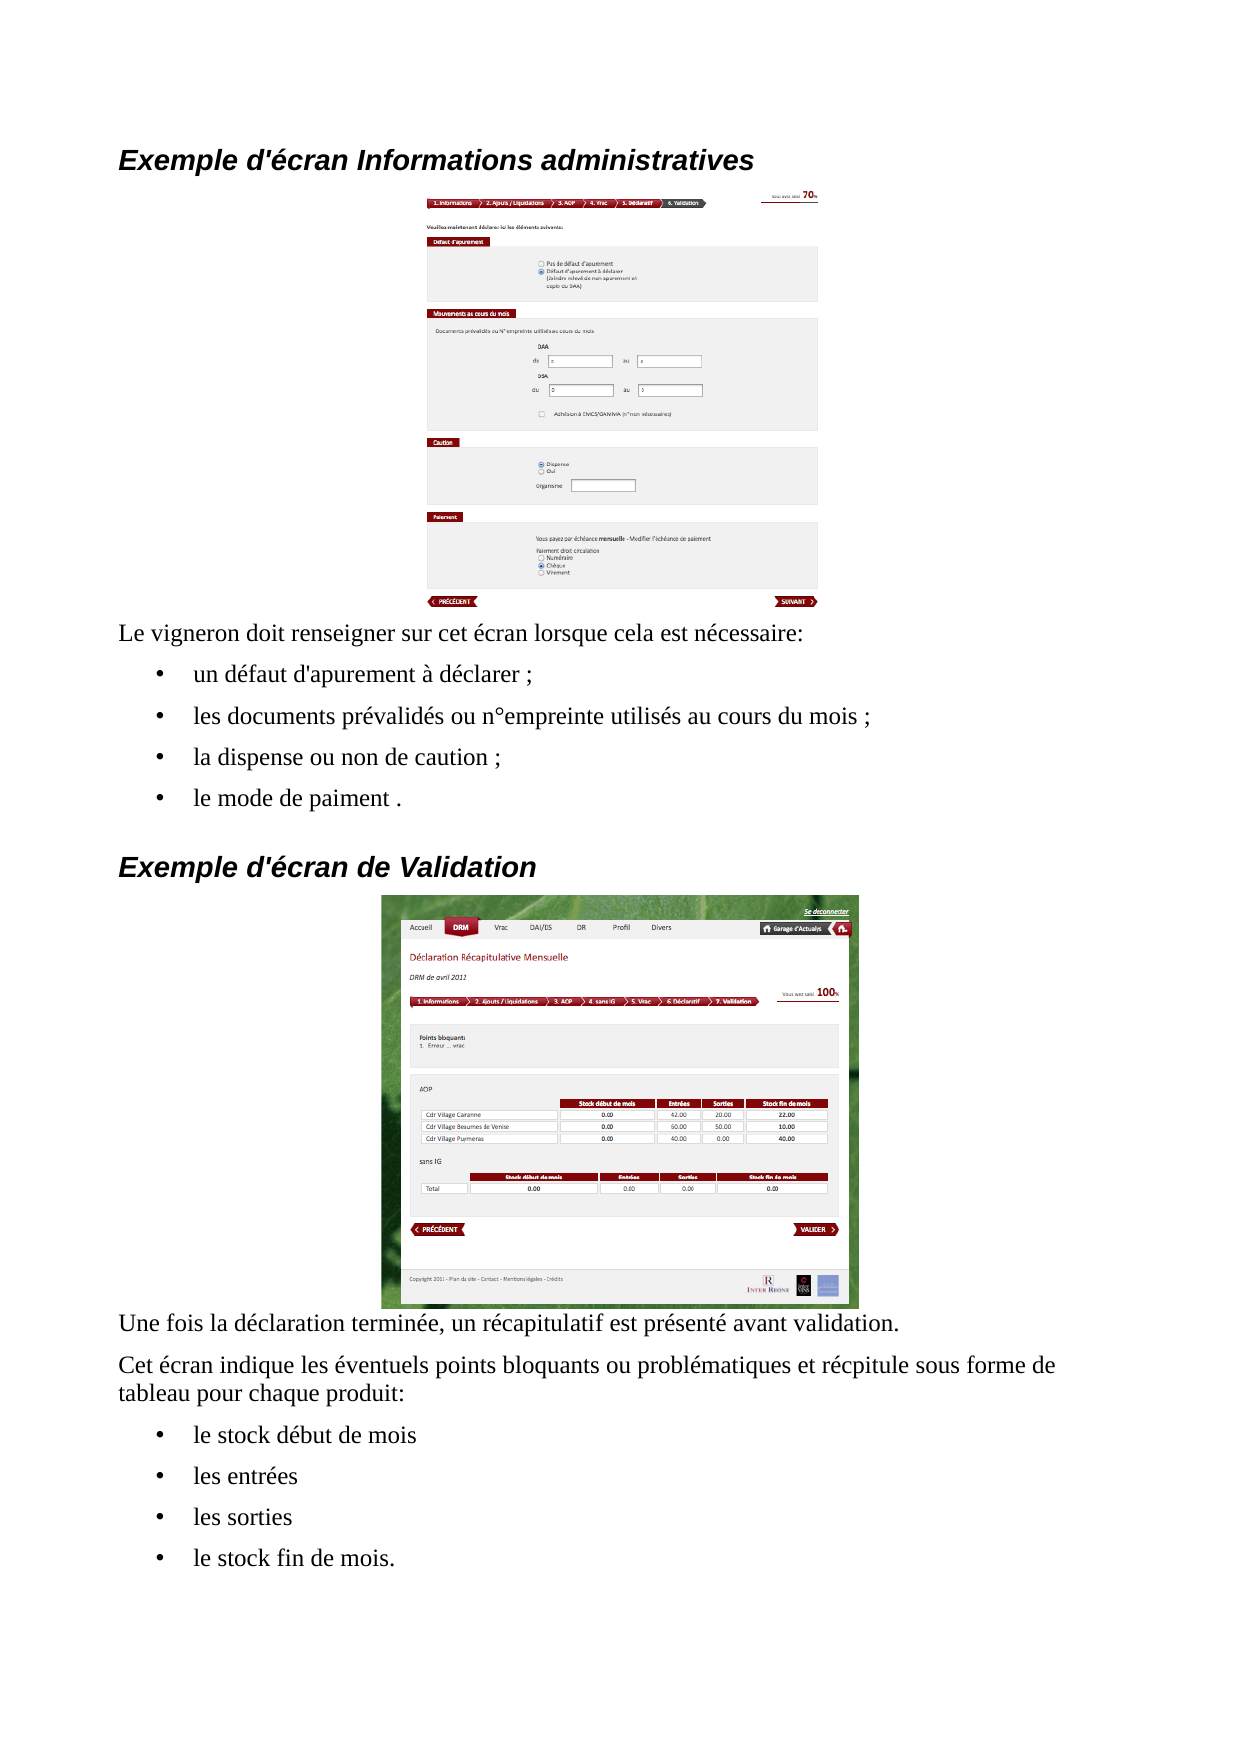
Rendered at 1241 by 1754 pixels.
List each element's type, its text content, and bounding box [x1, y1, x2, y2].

list le stock début de mois [156, 1420, 1122, 1448]
list le mode de paiment . [156, 783, 1122, 812]
list la dispense ou non de caution ; [156, 742, 1122, 771]
list le stock fin de mois. [156, 1543, 1122, 1572]
list les sorties [156, 1502, 1122, 1531]
list un défaut d'apurement à déclarer ; [156, 659, 1122, 688]
picture [381, 895, 859, 1309]
text Cet écran indique les éventuels points bloquants ou problématiques et récpitule sous forme de tableau pour chaque produit: [118, 1350, 1122, 1407]
picture [421, 189, 819, 619]
list les entrées [156, 1461, 1122, 1490]
text Le vigneron doit renseigner sur cet écran lorsque cela est nécessaire: [118, 189, 1122, 647]
subtitle Exemple d'écran Informations administratives [118, 143, 1122, 177]
subtitle Exemple d'écran de Validation [118, 849, 1122, 883]
list les documents prévalidés ou n°empreinte utilisés au cours du mois ; [156, 701, 1122, 729]
text Une fois la déclaration terminée, un récapitulatif est présenté avant validation. [118, 896, 1122, 1337]
